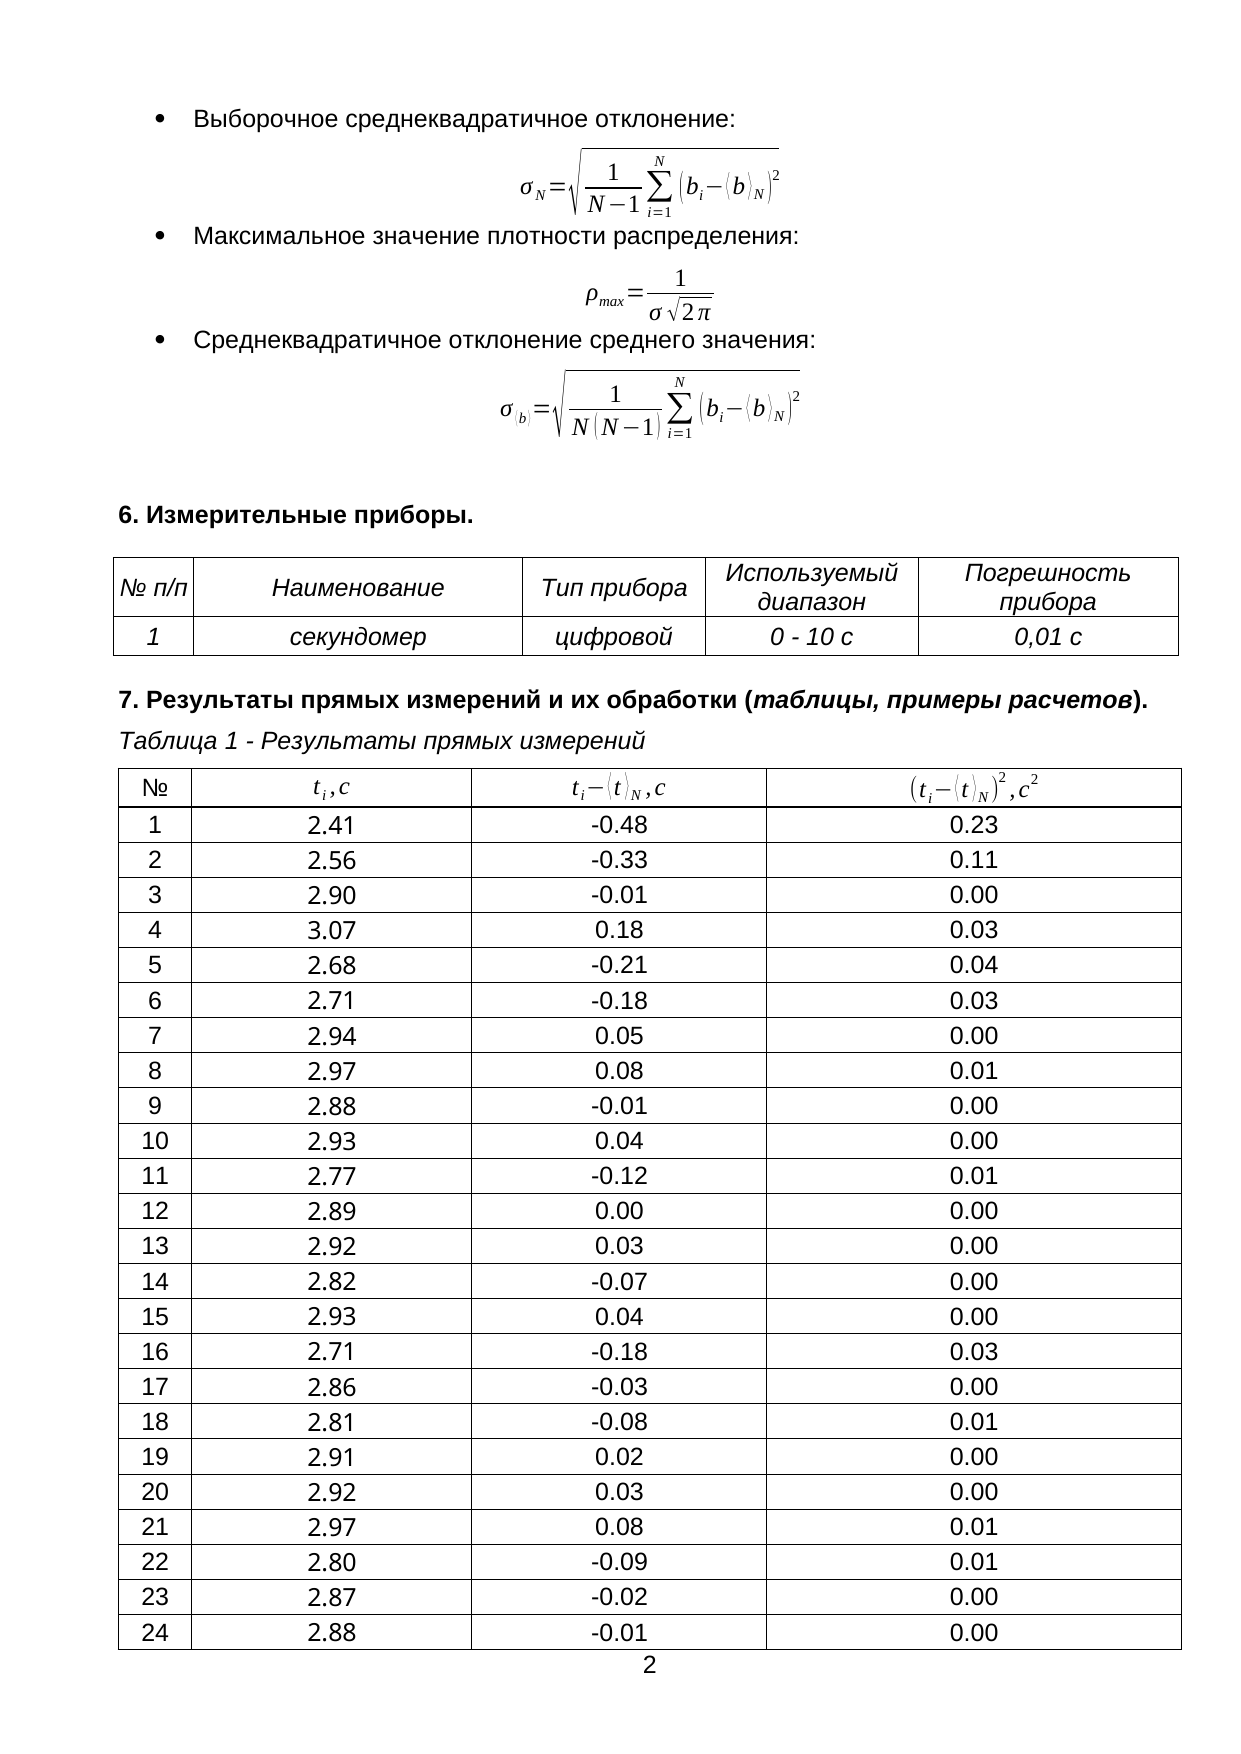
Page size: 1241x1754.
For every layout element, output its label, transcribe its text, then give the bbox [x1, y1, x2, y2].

table_cell -0.01 [472, 878, 766, 912]
table_cell цифровой [523, 617, 705, 655]
table_cell 0.23 [767, 808, 1181, 842]
table_cell 0.00 [767, 1124, 1181, 1157]
table_cell 0.00 [767, 878, 1181, 912]
table_cell -0.21 [472, 948, 766, 982]
table_cell 0.01 [767, 1053, 1181, 1087]
table_cell 0.03 [767, 913, 1181, 947]
table_cell 0.03 [472, 1229, 766, 1263]
table_cell 2.93 [192, 1299, 471, 1333]
table_cell 2.68 [192, 948, 471, 982]
table_cell 1 [114, 617, 193, 655]
table_cell 2.91 [192, 1439, 471, 1473]
table_cell 0.00 [767, 1615, 1181, 1649]
table_cell 2.97 [192, 1053, 471, 1087]
table_cell 2.82 [192, 1264, 471, 1298]
table_cell -0.01 [472, 1088, 766, 1122]
table_cell 2.80 [192, 1545, 471, 1579]
table_cell 0.03 [767, 983, 1181, 1017]
table_cell 3 [119, 878, 191, 912]
table_cell 0.01 [767, 1159, 1181, 1193]
table_cell 0.00 [767, 1018, 1181, 1052]
table_cell 0.11 [767, 843, 1181, 877]
table_cell 0.04 [472, 1299, 766, 1333]
table_cell 2.56 [192, 843, 471, 877]
table_cell 12 [119, 1194, 191, 1228]
table_cell -0.48 [472, 808, 766, 842]
list Максимальное значение плотности распределения: [156, 221, 1181, 249]
table_cell 8 [119, 1053, 191, 1087]
table_cell 22 [119, 1545, 191, 1579]
table_cell 0,01 с [919, 617, 1178, 655]
table_cell 0.01 [767, 1510, 1181, 1544]
table_cell 0.04 [767, 948, 1181, 982]
table_header Используемый диапазон [706, 558, 918, 616]
table_cell 2.97 [192, 1510, 471, 1544]
table_cell 0.04 [472, 1124, 766, 1157]
table_cell 16 [119, 1334, 191, 1368]
table_cell 0.00 [767, 1439, 1181, 1473]
table_cell 0.00 [767, 1088, 1181, 1122]
table_cell 18 [119, 1404, 191, 1438]
table_cell 2.71 [192, 1334, 471, 1368]
table_header Погрешность прибора [919, 558, 1178, 616]
table_cell 2.92 [192, 1229, 471, 1263]
table_header [472, 769, 766, 806]
table_header № [119, 769, 191, 806]
table_cell 0.00 [767, 1229, 1181, 1263]
text 6. Измерительные приборы. [118, 500, 1181, 528]
table_cell 0.00 [472, 1194, 766, 1228]
table_cell 15 [119, 1299, 191, 1333]
table_cell 7 [119, 1018, 191, 1052]
table_cell 1 [119, 808, 191, 842]
list Среднеквадратичное отклонение среднего значения: [156, 325, 1181, 354]
table_cell 0.00 [767, 1264, 1181, 1298]
table_cell 20 [119, 1475, 191, 1508]
table_cell 0.05 [472, 1018, 766, 1052]
table_header № п/п [114, 558, 193, 616]
table_cell 0.18 [472, 913, 766, 947]
table_cell 0.03 [767, 1334, 1181, 1368]
table_cell 2.81 [192, 1404, 471, 1438]
table_cell 0.01 [767, 1404, 1181, 1438]
table_cell 13 [119, 1229, 191, 1263]
table_cell -0.12 [472, 1159, 766, 1193]
table_cell 0.08 [472, 1510, 766, 1544]
table_cell 6 [119, 983, 191, 1017]
table_cell 3.07 [192, 913, 471, 947]
table_cell -0.18 [472, 983, 766, 1017]
table_cell 19 [119, 1439, 191, 1473]
table_cell 10 [119, 1124, 191, 1157]
table_cell 0.01 [767, 1545, 1181, 1579]
table_cell 24 [119, 1615, 191, 1649]
text 7. Результаты прямых измерений и их обработки (таблицы, примеры расчетов). [118, 685, 1181, 714]
table_cell -0.18 [472, 1334, 766, 1368]
table_cell 0.08 [472, 1053, 766, 1087]
table_cell секундомер [194, 617, 522, 655]
table_cell -0.01 [472, 1615, 766, 1649]
table_cell 5 [119, 948, 191, 982]
table_cell 17 [119, 1369, 191, 1403]
table_cell -0.08 [472, 1404, 766, 1438]
table_cell 2.88 [192, 1088, 471, 1122]
table_cell 2.90 [192, 878, 471, 912]
table_cell 11 [119, 1159, 191, 1193]
table_header Тип прибора [523, 558, 705, 616]
table_cell 2.86 [192, 1369, 471, 1403]
table_cell 2.87 [192, 1580, 471, 1614]
table_cell 0.03 [472, 1475, 766, 1508]
table_cell 2 [119, 843, 191, 877]
table_cell 2.88 [192, 1615, 471, 1649]
table_cell 2.89 [192, 1194, 471, 1228]
table_cell 4 [119, 913, 191, 947]
table_header Наименование [194, 558, 522, 616]
table_cell -0.07 [472, 1264, 766, 1298]
table_header [767, 769, 1181, 806]
table_cell 0.02 [472, 1439, 766, 1473]
table_header [192, 769, 471, 806]
text Таблица 1 - Результаты прямых измерений [118, 726, 1181, 755]
table_cell 21 [119, 1510, 191, 1544]
table_cell 2.77 [192, 1159, 471, 1193]
table_cell 0.00 [767, 1580, 1181, 1614]
table_cell -0.33 [472, 843, 766, 877]
table_cell -0.02 [472, 1580, 766, 1614]
table_cell 2.92 [192, 1475, 471, 1508]
table_cell -0.03 [472, 1369, 766, 1403]
table_cell 2.93 [192, 1124, 471, 1157]
table_cell 0.00 [767, 1369, 1181, 1403]
table_cell 2.71 [192, 983, 471, 1017]
table_cell 2.41 [192, 808, 471, 842]
table_cell 9 [119, 1088, 191, 1122]
table_cell 0.00 [767, 1194, 1181, 1228]
list Выборочное среднеквадратичное отклонение: [156, 104, 1181, 133]
table_cell -0.09 [472, 1545, 766, 1579]
table_cell 23 [119, 1580, 191, 1614]
table_cell 14 [119, 1264, 191, 1298]
table_cell 0.00 [767, 1475, 1181, 1508]
table_cell 2.94 [192, 1018, 471, 1052]
table_cell 0.00 [767, 1299, 1181, 1333]
table_cell 0 - 10 с [706, 617, 918, 655]
